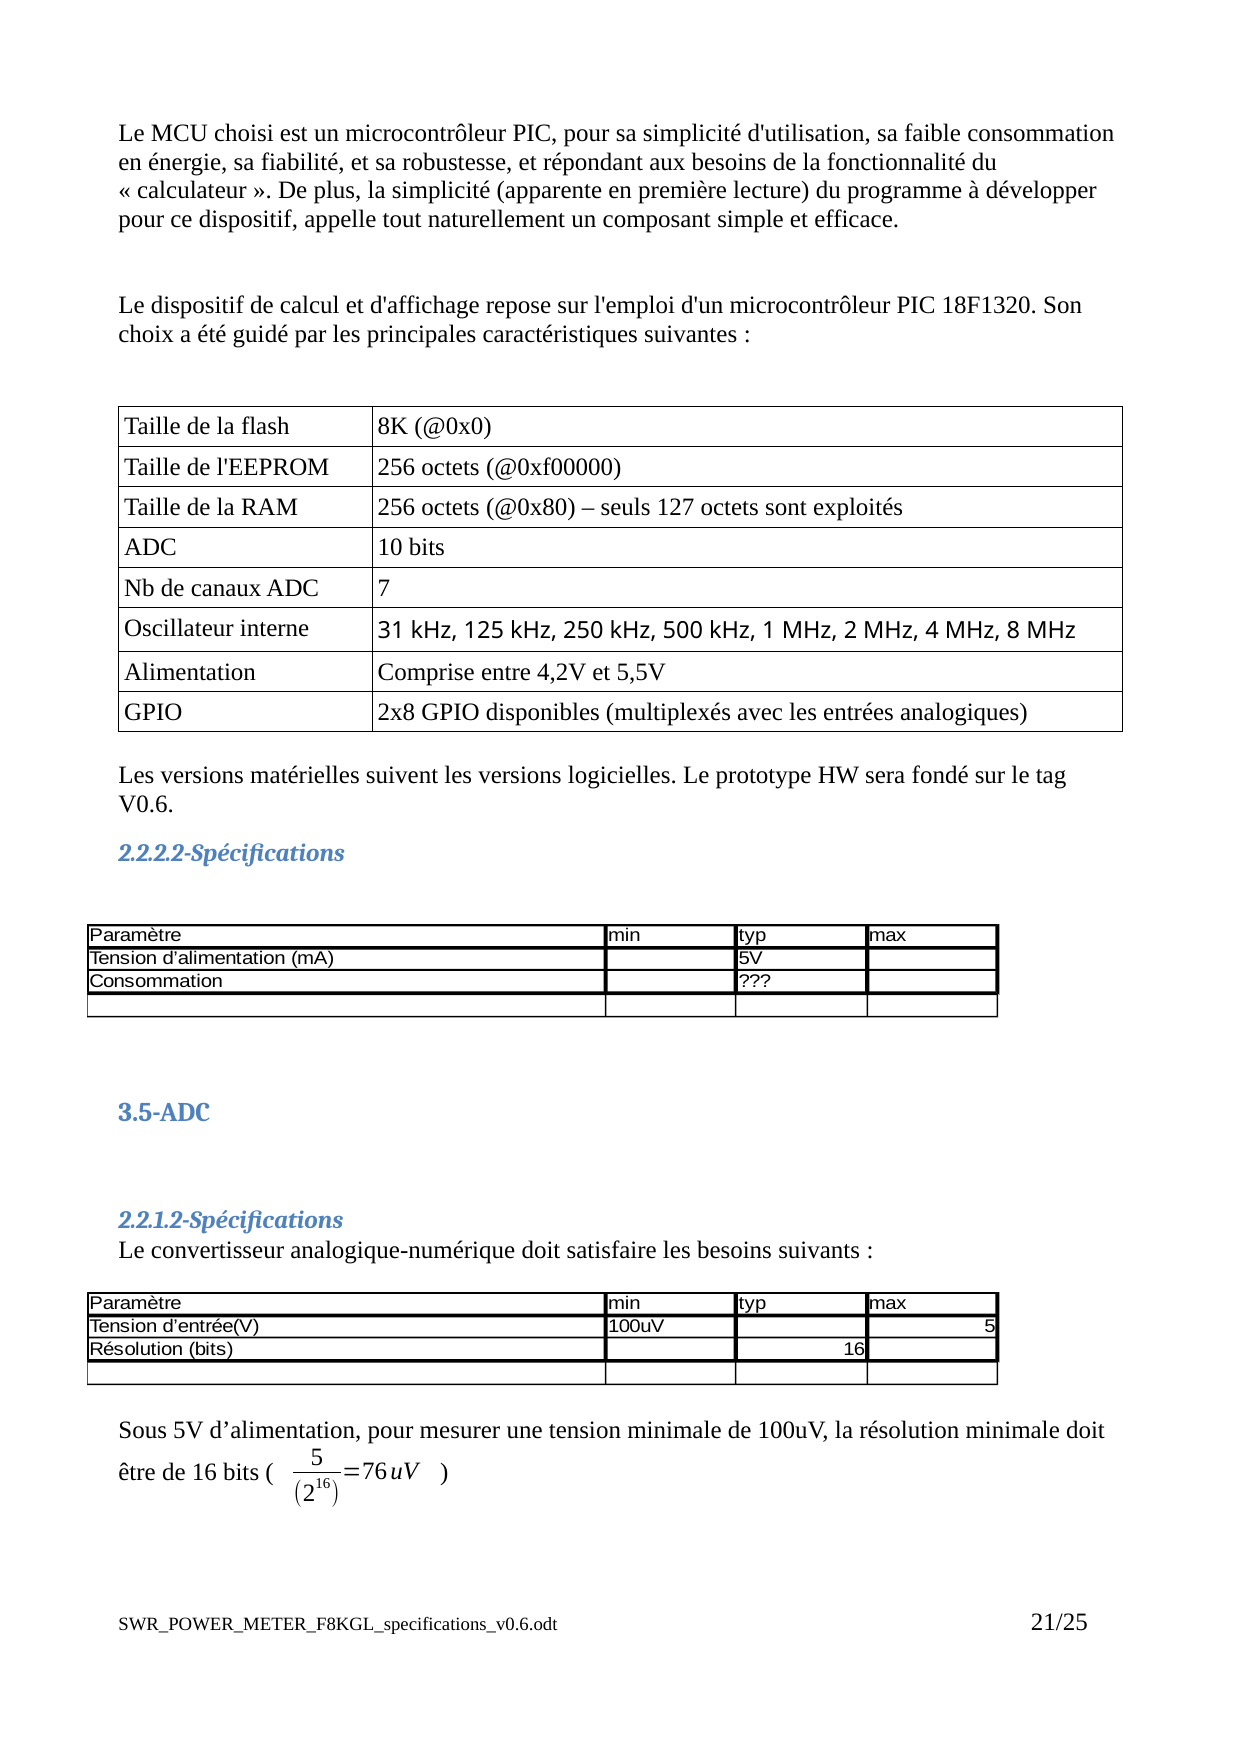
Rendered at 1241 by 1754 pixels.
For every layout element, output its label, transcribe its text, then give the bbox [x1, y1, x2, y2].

text Le dispositif de calcul et d'affichage repose sur l'emploi d'un microcontrôleur PIC 18F1320. Son choix a été guidé par les principales caractéristiques suivantes : [118, 291, 1122, 348]
table_header 8K (@0x0) [373, 407, 1122, 446]
table_cell 256 octets (@0xf00000) [373, 447, 1122, 486]
table_cell 2x8 GPIO disponibles (multiplexés avec les entrées analogiques) [373, 692, 1122, 731]
table_cell Taille de l'EEPROM [119, 447, 372, 486]
table_cell Nb de canaux ADC [119, 568, 372, 607]
table_cell 256 octets (@0x80) – seuls 127 octets sont exploités [373, 487, 1122, 527]
table_header Taille de la flash [119, 407, 372, 446]
text Le MCU choisi est un microcontrôleur PIC, pour sa simplicité d'utilisation, sa faible consommation en énergie, sa fiabilité, et sa robustesse, et répondant aux besoins de la fonctionnalité du « calculateur ». De plus, la simplicité (apparente en première lecture) du programme à développer pour ce dispositif, appelle tout naturellement un composant simple et efficace. [118, 118, 1122, 233]
table_cell GPIO [119, 692, 372, 731]
text Le convertisseur analogique-numérique doit satisfaire les besoins suivants : [118, 1235, 1122, 1264]
subtitle 3.5-ADC [118, 1097, 1122, 1128]
table_cell 7 [373, 568, 1122, 607]
table_cell 10 bits [373, 528, 1122, 567]
table_cell Oscillateur interne [119, 608, 372, 651]
table_cell 31 kHz, 125 kHz, 250 kHz, 500 kHz, 1 MHz, 2 MHz, 4 MHz, 8 MHz [373, 608, 1122, 651]
table_cell Alimentation [119, 652, 372, 691]
table_cell ADC [119, 528, 372, 567]
subtitle 2.2.2.2-Spécifications [118, 838, 1122, 867]
text Les versions matérielles suivent les versions logicielles. Le prototype HW sera fondé sur le tag V0.6. [118, 760, 1122, 818]
subtitle 2.2.1.2-Spécifications [118, 1206, 1122, 1235]
text Sous 5V d’alimentation, pour mesurer une tension minimale de 100uV, la résolution minimale doit être de 16 bits () [118, 1415, 1122, 1508]
table_cell Comprise entre 4,2V et 5,5V [373, 652, 1122, 691]
table_cell Taille de la RAM [119, 487, 372, 527]
